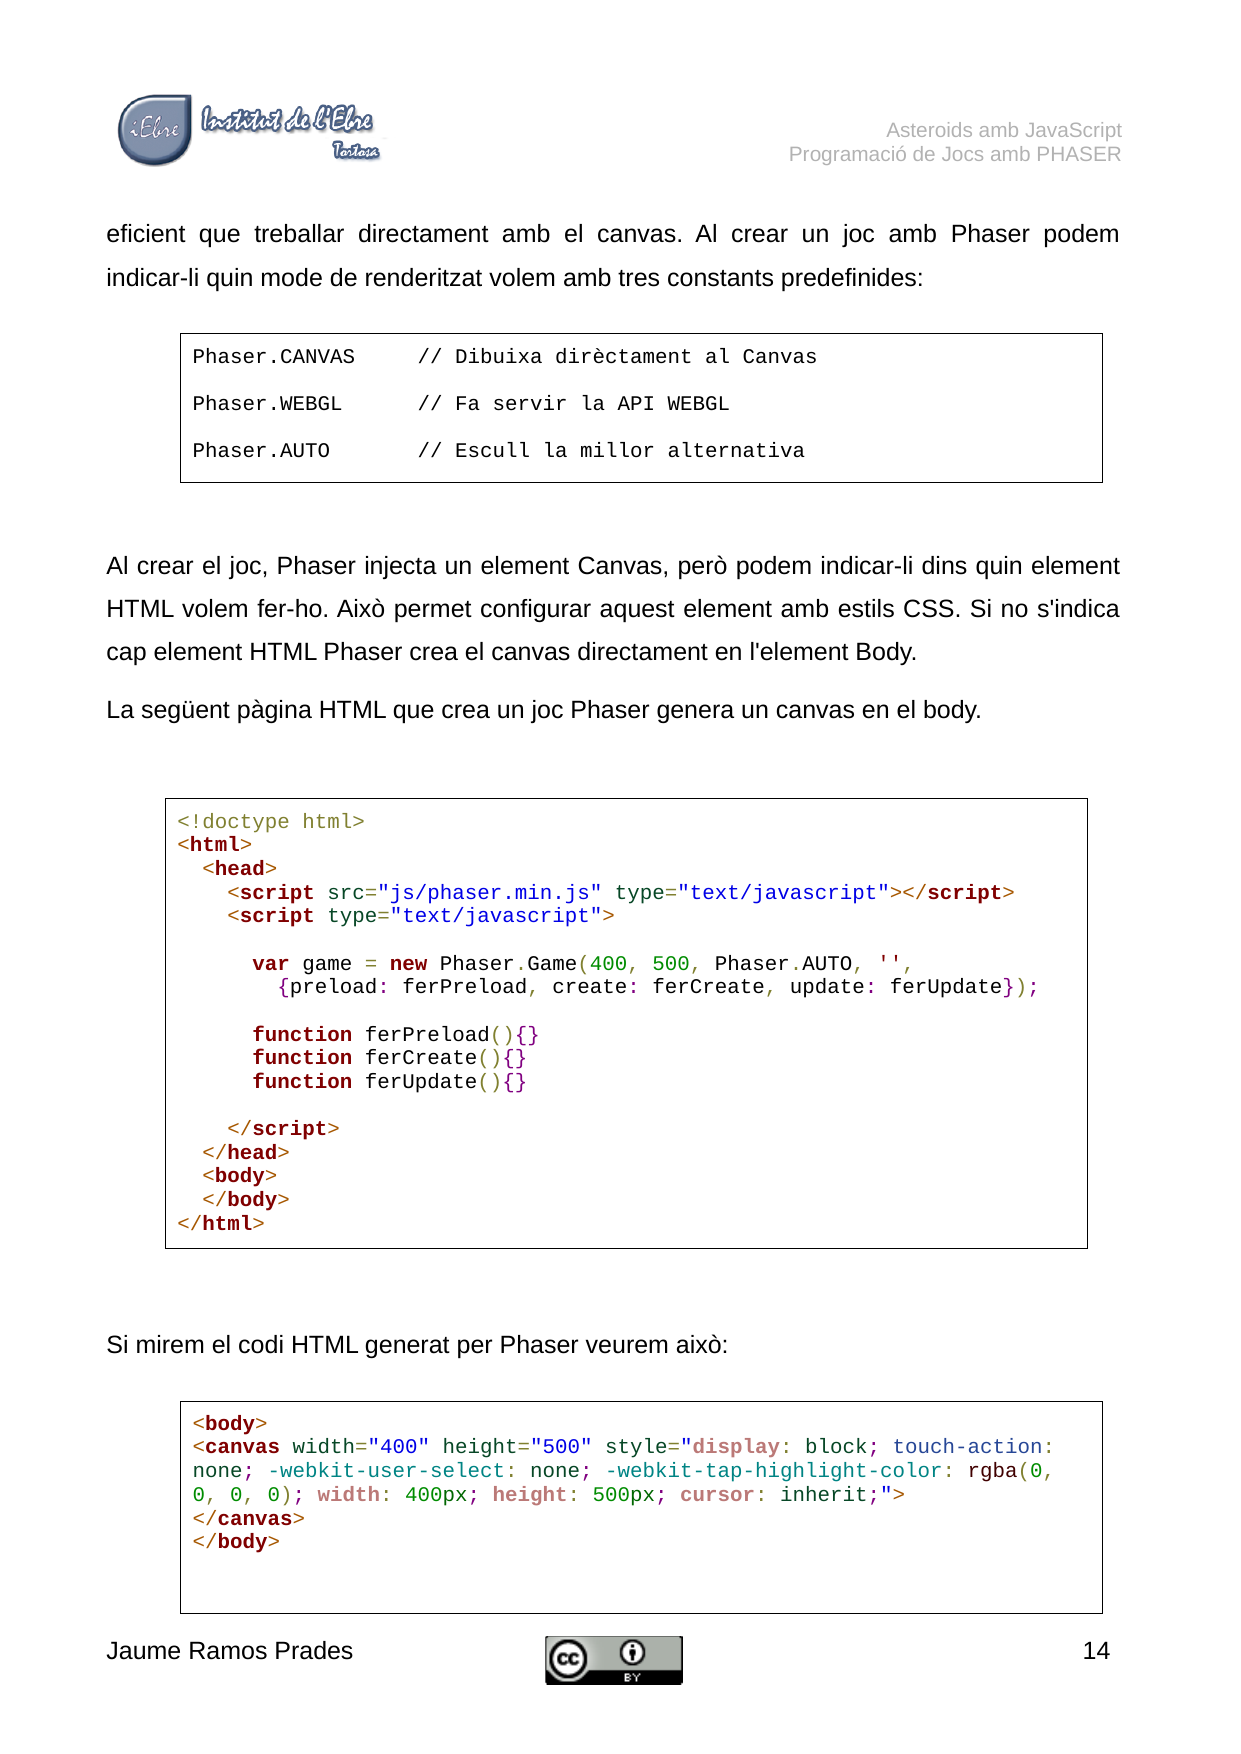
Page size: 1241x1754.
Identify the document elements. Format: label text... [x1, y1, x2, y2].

text eficient que treballar directament amb el canvas. Al crear un joc amb Phaser podem indicar-li quin mode de renderitzat volem amb tres constants predefinides: [106, 219, 1122, 291]
picture [545, 1636, 683, 1685]
text Si mirem el codi HTML generat per Phaser veurem això: [106, 1330, 1122, 1359]
text La següent pàgina HTML que crea un joc Phaser genera un canvas en el body. [106, 695, 1122, 724]
picture [106, 79, 397, 181]
text Al crear el joc, Phaser injecta un element Canvas, però podem indicar-li dins quin element HTML volem fer-ho. Això permet configurar aquest element amb estils CSS. Si no s'indica cap element HTML Phaser crea el canvas directament en l'element Body. [106, 551, 1122, 666]
